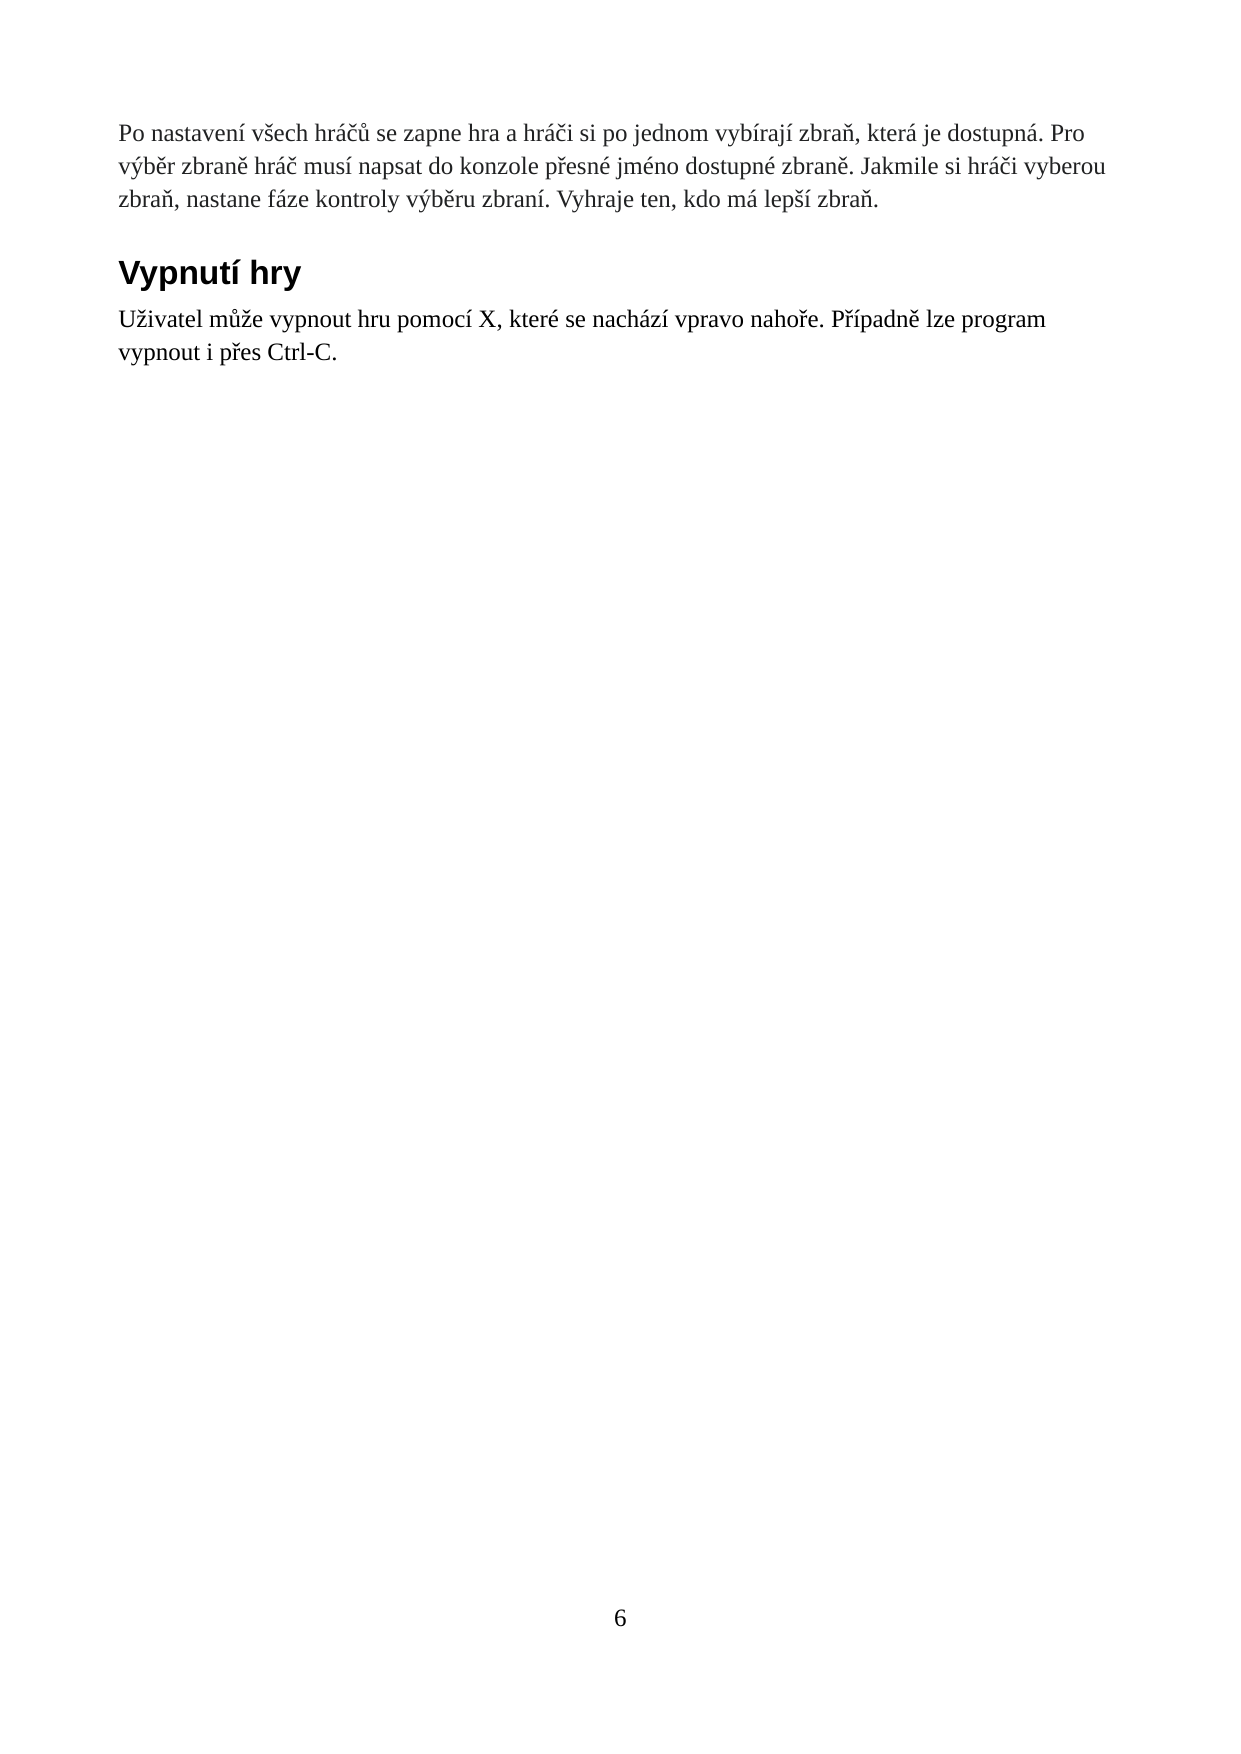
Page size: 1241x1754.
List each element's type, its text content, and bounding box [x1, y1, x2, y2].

text Uživatel může vypnout hru pomocí X, které se nachází vpravo nahoře. Případně lze program vypnout i přes Ctrl-C. [118, 304, 1122, 366]
text Po nastavení všech hráčů se zapne hra a hráči si po jednom vybírají zbraň, která je dostupná. Pro výběr zbraně hráč musí napsat do konzole přesné jméno dostupné zbraně. Jakmile si hráči vyberou zbraň, nastane fáze kontroly výběru zbraní. Vyhraje ten, kdo má lepší zbraň. [118, 118, 1122, 213]
subtitle Vypnutí hry [118, 253, 1122, 291]
text 6 [118, 1603, 1122, 1632]
